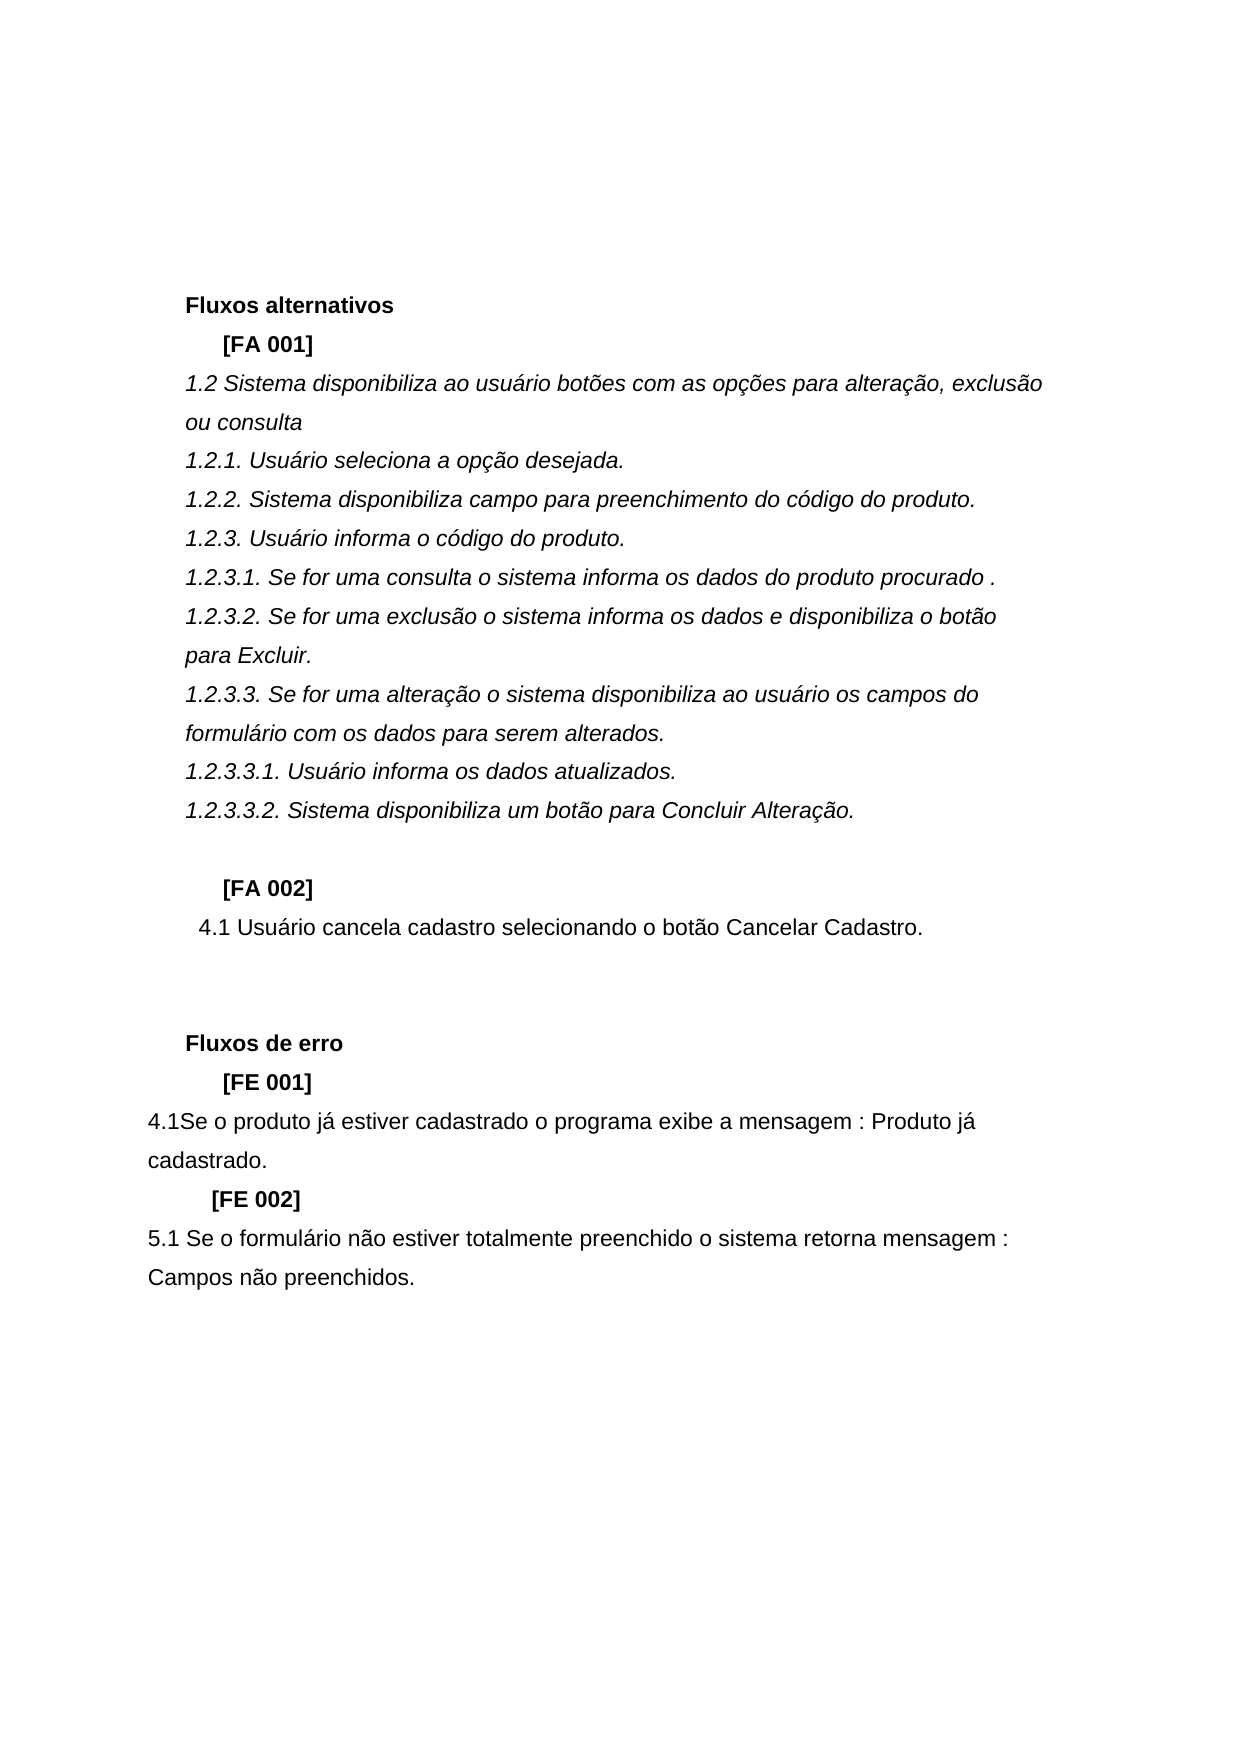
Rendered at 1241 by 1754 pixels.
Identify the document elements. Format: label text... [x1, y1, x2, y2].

text Fluxos de erro [185, 1030, 1092, 1057]
text 1.2.3.3. Se for uma alteração o sistema disponibiliza ao usuário os campos do [185, 681, 1092, 707]
text [FE 001] [223, 1069, 1092, 1096]
text [FA 002] [223, 875, 1092, 901]
text ou consulta [185, 409, 1092, 435]
text [FA 001] [223, 331, 1092, 357]
text formulário com os dados para serem alterados. [185, 719, 1092, 746]
text 1.2 Sistema disponibiliza ao usuário botões com as opções para alteração, exclusão [185, 370, 1092, 396]
text 1.2.3.1. Se for uma consulta o sistema informa os dados do produto procurado . [185, 564, 1092, 590]
text 1.2.2. Sistema disponibiliza campo para preenchimento do código do produto. [185, 486, 1092, 513]
text Campos não preenchidos. [148, 1263, 1092, 1290]
text cadastrado. [148, 1147, 1092, 1173]
text [FE 002] [148, 1186, 1092, 1212]
text 5.1 Se o formulário não estiver totalmente preenchido o sistema retorna mensagem : [148, 1224, 1092, 1251]
text 4.1 Usuário cancela cadastro selecionando o botão Cancelar Cadastro. [148, 914, 1092, 940]
text 1.2.3.3.1. Usuário informa os dados atualizados. [185, 758, 1092, 785]
text Fluxos alternativos [185, 292, 1092, 318]
text 1.2.3.3.2. Sistema disponibiliza um botão para Concluir Alteração. [185, 797, 1092, 823]
text 1.2.3.2. Se for uma exclusão o sistema informa os dados e disponibiliza o botão [185, 603, 1092, 629]
text para Excluir. [185, 642, 1092, 668]
text 1.2.1. Usuário seleciona a opção desejada. [185, 447, 1092, 474]
text 1.2.3. Usuário informa o código do produto. [185, 525, 1092, 552]
text 4.1Se o produto já estiver cadastrado o programa exibe a mensagem : Produto já [148, 1108, 1092, 1134]
